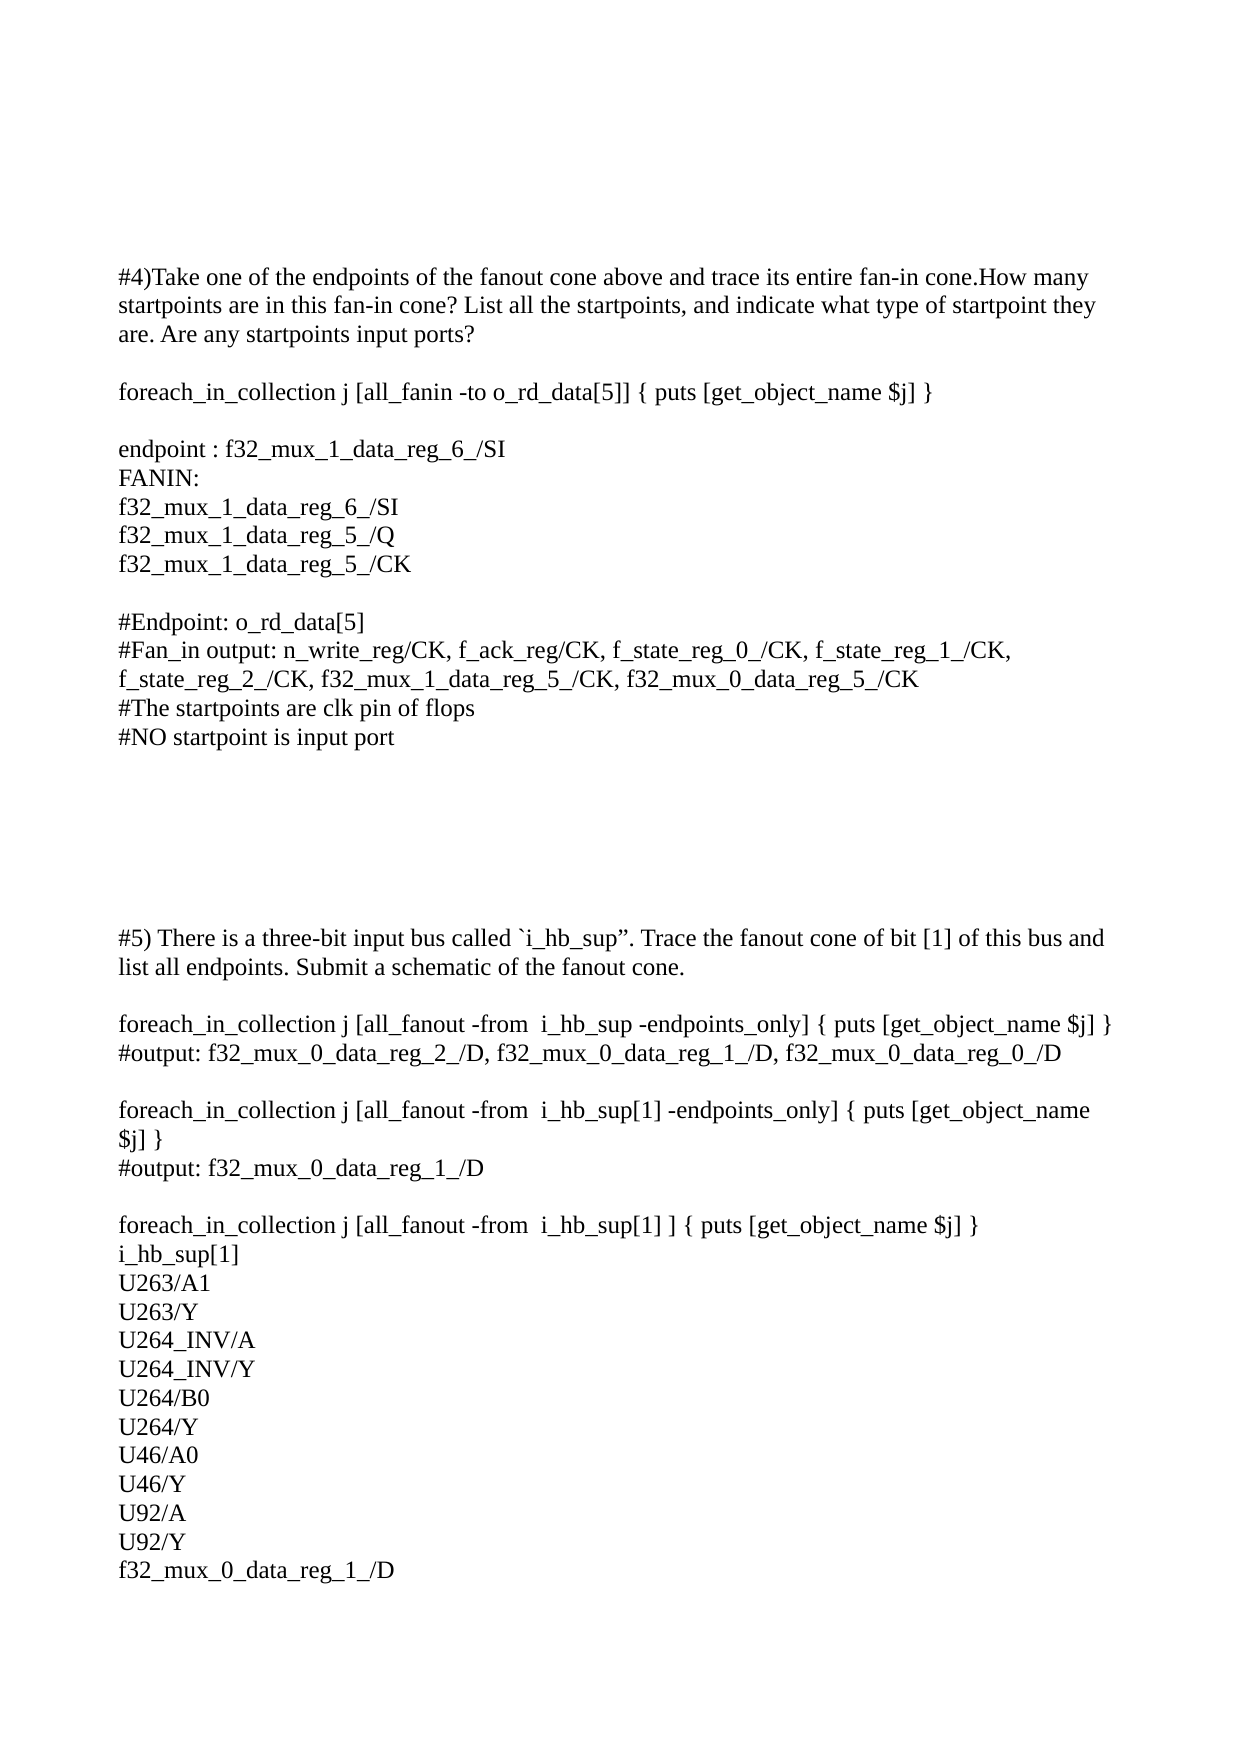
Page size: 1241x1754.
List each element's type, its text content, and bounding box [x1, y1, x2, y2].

text foreach_in_collection j [all_fanout -from i_hb_sup -endpoints_only] { puts [get_object_name $j] } [118, 1009, 1122, 1038]
text #The startpoints are clk pin of flops [118, 693, 1122, 722]
text U264_INV/Y [118, 1354, 1122, 1383]
text foreach_in_collection j [all_fanout -from i_hb_sup[1] ] { puts [get_object_name $j] } [118, 1211, 1122, 1239]
text f32_mux_1_data_reg_5_/CK [118, 549, 1122, 578]
text #5) There is a three-bit input bus called `i_hb_sup”. Trace the fanout cone of bit [1] of this bus and list all endpoints. Submit a schematic of the fanout cone. [118, 923, 1122, 981]
text FANIN: [118, 463, 1122, 492]
text U46/A0 [118, 1441, 1122, 1469]
text U46/Y [118, 1469, 1122, 1498]
text f32_mux_0_data_reg_1_/D [118, 1556, 1122, 1584]
text #Fan_in output: n_write_reg/CK, f_ack_reg/CK, f_state_reg_0_/CK, f_state_reg_1_/CK, f_state_reg_2_/CK, f32_mux_1_data_reg_5_/CK, f32_mux_0_data_reg_5_/CK [118, 636, 1122, 693]
text U263/Y [118, 1297, 1122, 1326]
text U263/A1 [118, 1268, 1122, 1297]
text U92/Y [118, 1527, 1122, 1556]
text #output: f32_mux_0_data_reg_2_/D, f32_mux_0_data_reg_1_/D, f32_mux_0_data_reg_0_/D [118, 1038, 1122, 1067]
text #Endpoint: o_rd_data[5] [118, 607, 1122, 636]
text U264/B0 [118, 1383, 1122, 1412]
text #output: f32_mux_0_data_reg_1_/D [118, 1153, 1122, 1182]
text foreach_in_collection j [all_fanout -from i_hb_sup[1] -endpoints_only] { puts [get_object_name $j] } [118, 1096, 1122, 1153]
text foreach_in_collection j [all_fanin -to o_rd_data[5]] { puts [get_object_name $j] } [118, 377, 1122, 406]
text U92/A [118, 1498, 1122, 1527]
text endpoint : f32_mux_1_data_reg_6_/SI [118, 434, 1122, 463]
text #4)Take one of the endpoints of the fanout cone above and trace its entire fan-in cone.How many startpoints are in this fan-in cone? List all the startpoints, and indicate what type of startpoint they are. Are any startpoints input ports? [118, 262, 1122, 348]
text U264_INV/A [118, 1326, 1122, 1354]
text U264/Y [118, 1412, 1122, 1441]
text #NO startpoint is input port [118, 722, 1122, 751]
text i_hb_sup[1] [118, 1239, 1122, 1268]
text f32_mux_1_data_reg_6_/SI [118, 492, 1122, 521]
text f32_mux_1_data_reg_5_/Q [118, 521, 1122, 549]
